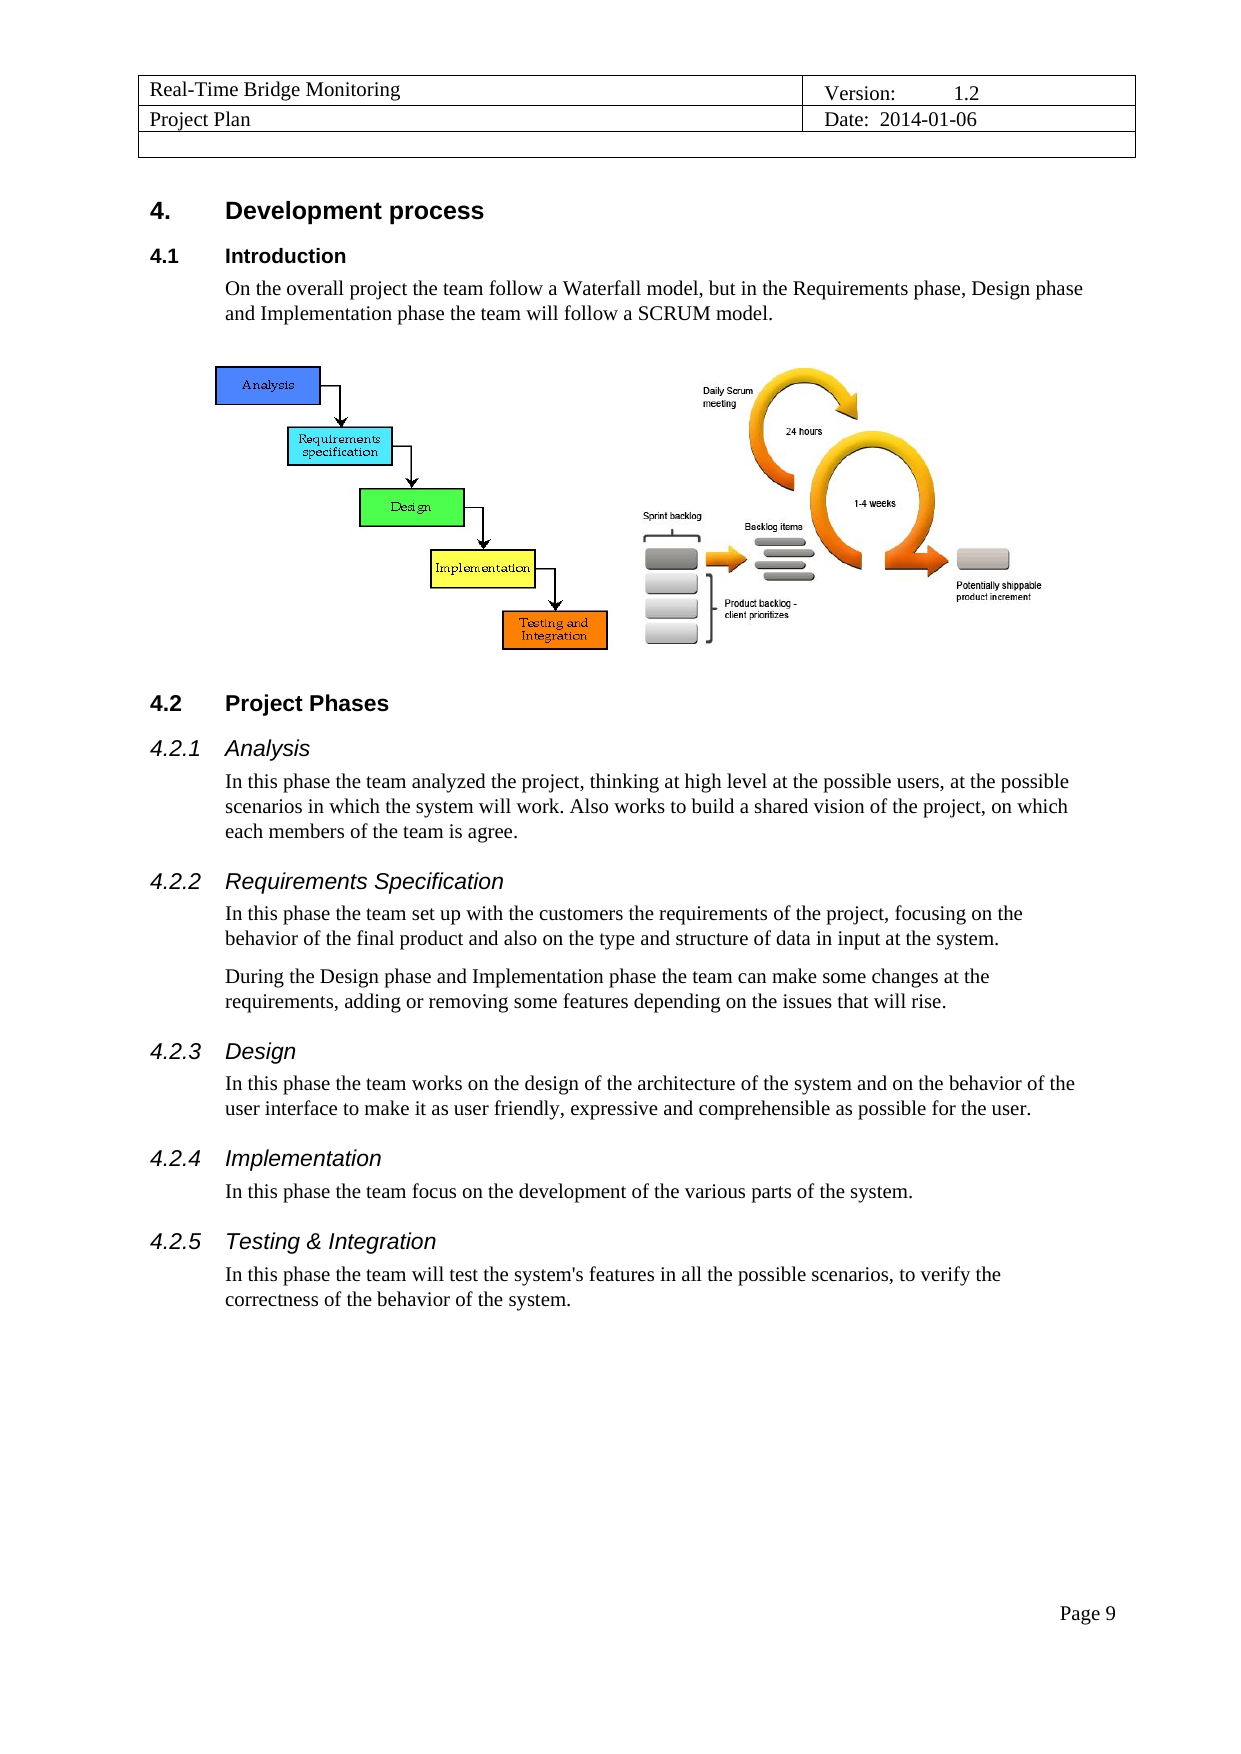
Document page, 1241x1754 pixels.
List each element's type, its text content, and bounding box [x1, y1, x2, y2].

subtitle Design [150, 1038, 1090, 1064]
subtitle Project Phases [150, 690, 1090, 716]
subtitle Introduction [150, 243, 1090, 268]
subtitle Implementation [150, 1145, 1090, 1172]
subtitle Testing & Integration [150, 1228, 1090, 1254]
text In this phase the team set up with the customers the requirements of the project, focusing on the behavior of the final product and also on the type and structure of data in input at the system. [225, 900, 1090, 950]
text In this phase the team analyzed the project, thinking at high level at the possible users, at the possible scenarios in which the system will work. Also works to build a shared vision of the project, on which each members of the team is agree. [225, 768, 1090, 843]
picture [209, 362, 613, 654]
text During the Design phase and Implementation phase the team can make some changes at the requirements, adding or removing some features depending on the issues that will rise. [225, 963, 1090, 1013]
text On the overall project the team follow a Waterfall model, but in the Requirements phase, Design phase and Implementation phase the team will follow a SCRUM model. [225, 274, 1090, 324]
text In this phase the team works on the design of the architecture of the system and on the behavior of the user interface to make it as user friendly, expressive and comprehensible as possible for the user. [225, 1070, 1090, 1120]
subtitle Analysis [150, 735, 1090, 761]
subtitle Requirements Specification [150, 868, 1090, 894]
text In this phase the team will test the system's features in all the possible scenarios, to verify the correctness of the behavior of the system. [225, 1261, 1090, 1311]
text In this phase the team focus on the development of the various parts of the system. [225, 1178, 1090, 1203]
subtitle Development process [150, 196, 1090, 224]
picture [641, 366, 1043, 645]
